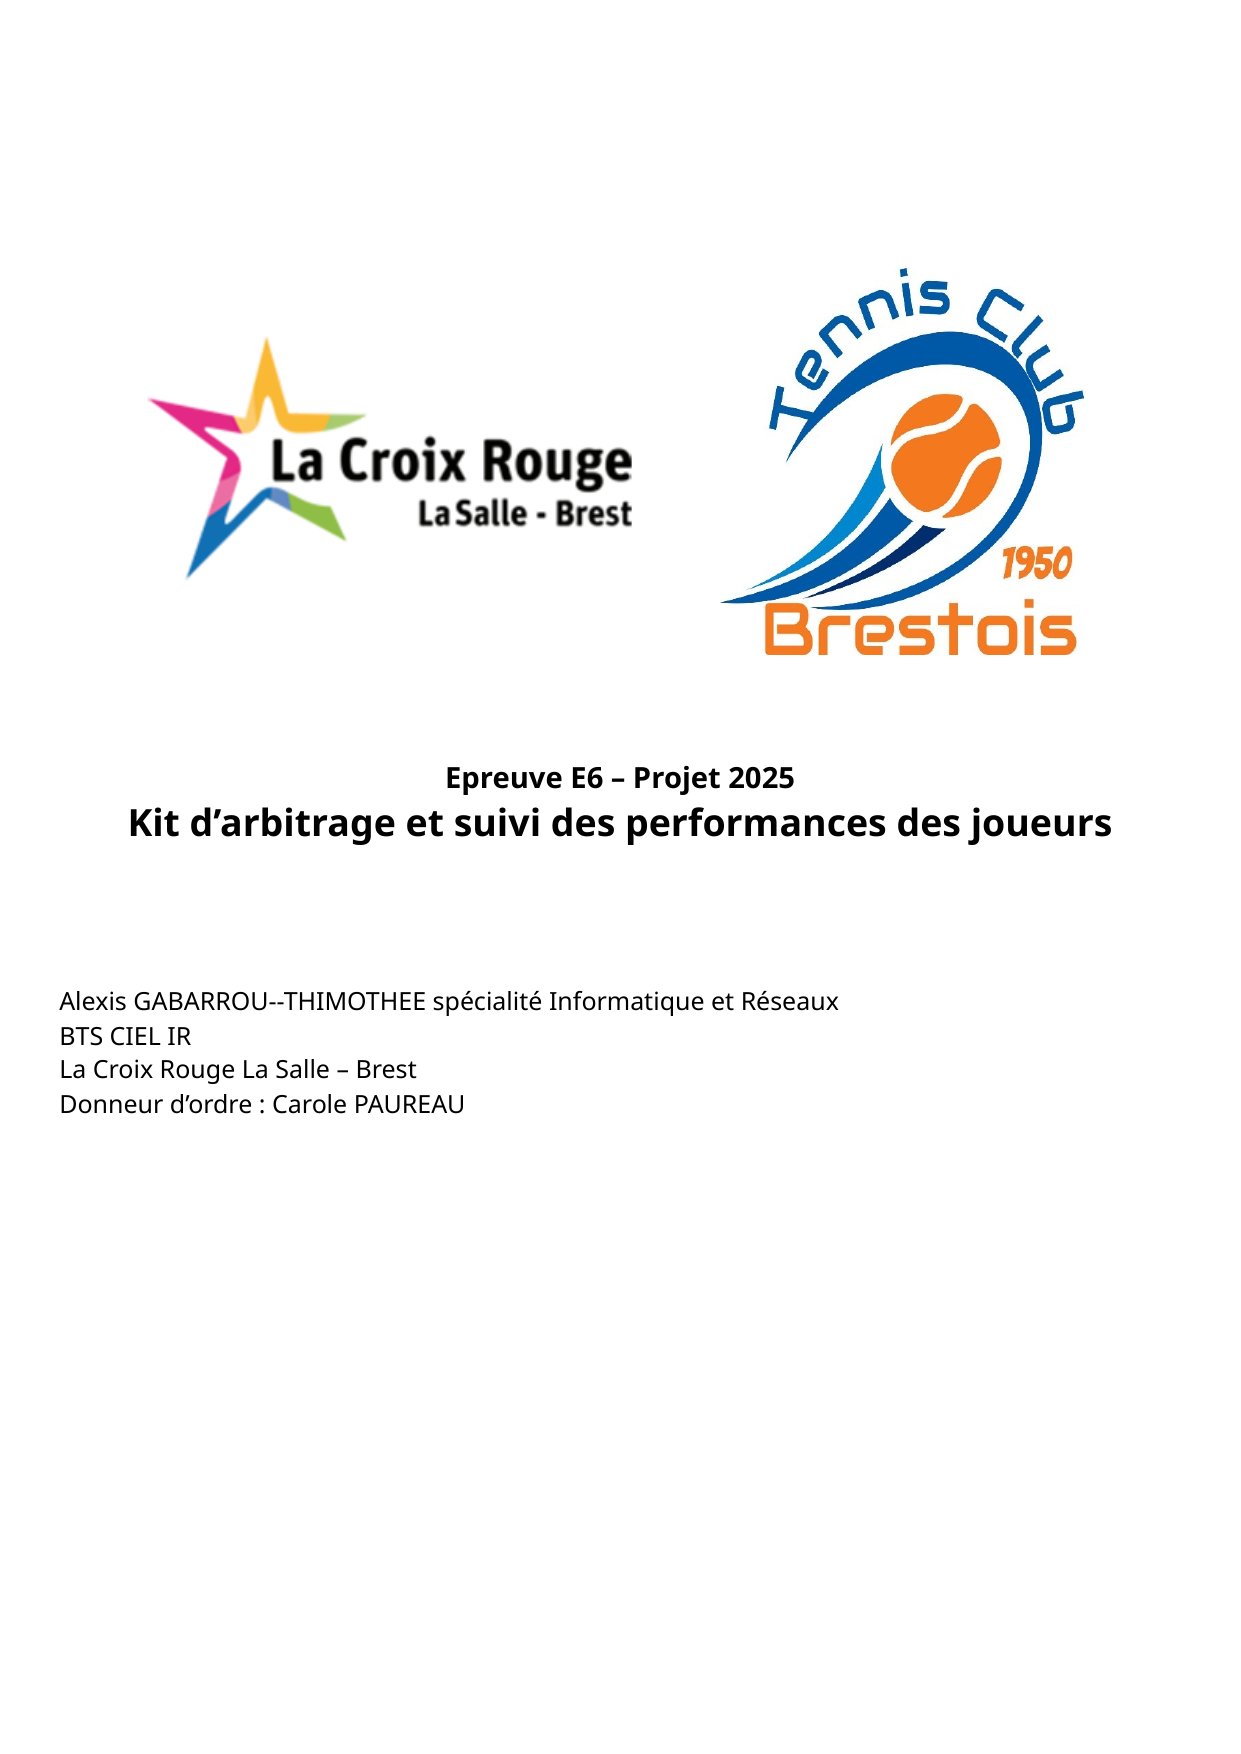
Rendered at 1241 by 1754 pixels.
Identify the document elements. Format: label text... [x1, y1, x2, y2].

text Kit d’arbitrage et suivi des performances des joueurs [59, 797, 1181, 848]
text Alexis GABARROU--THIMOTHEE spécialité Informatique et Réseaux [59, 984, 1181, 1018]
text Epreuve E6 – Projet 2025 [59, 757, 1181, 797]
text Donneur d’ordre : Carole PAUREAU [59, 1086, 1181, 1120]
text La Croix Rouge La Salle – Brest [59, 1052, 1181, 1086]
text BTS CIEL IR [59, 1018, 1181, 1052]
